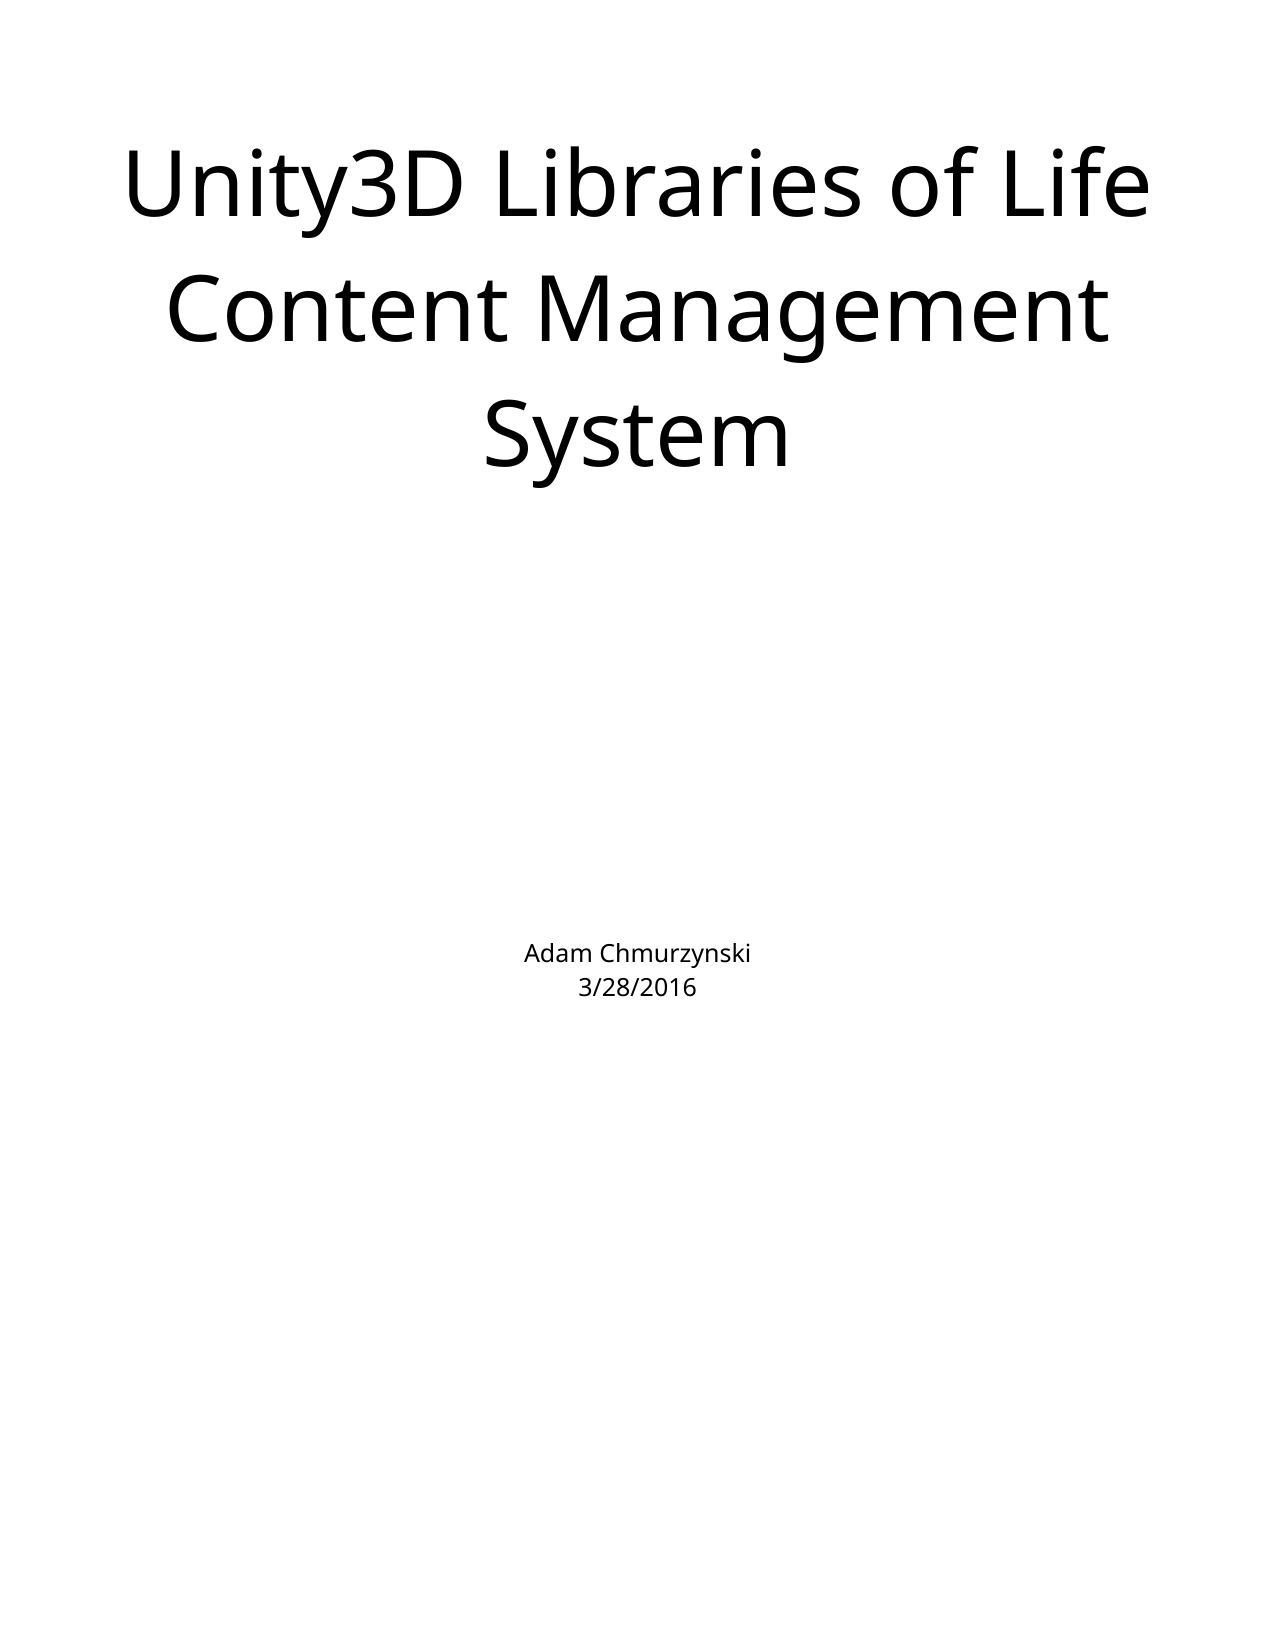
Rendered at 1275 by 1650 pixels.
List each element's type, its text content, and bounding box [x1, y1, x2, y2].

text 3/28/2016 [118, 970, 1157, 1004]
text Adam Chmurzynski [118, 936, 1157, 970]
text Unity3D Libraries of Life Content Management System [118, 118, 1157, 493]
